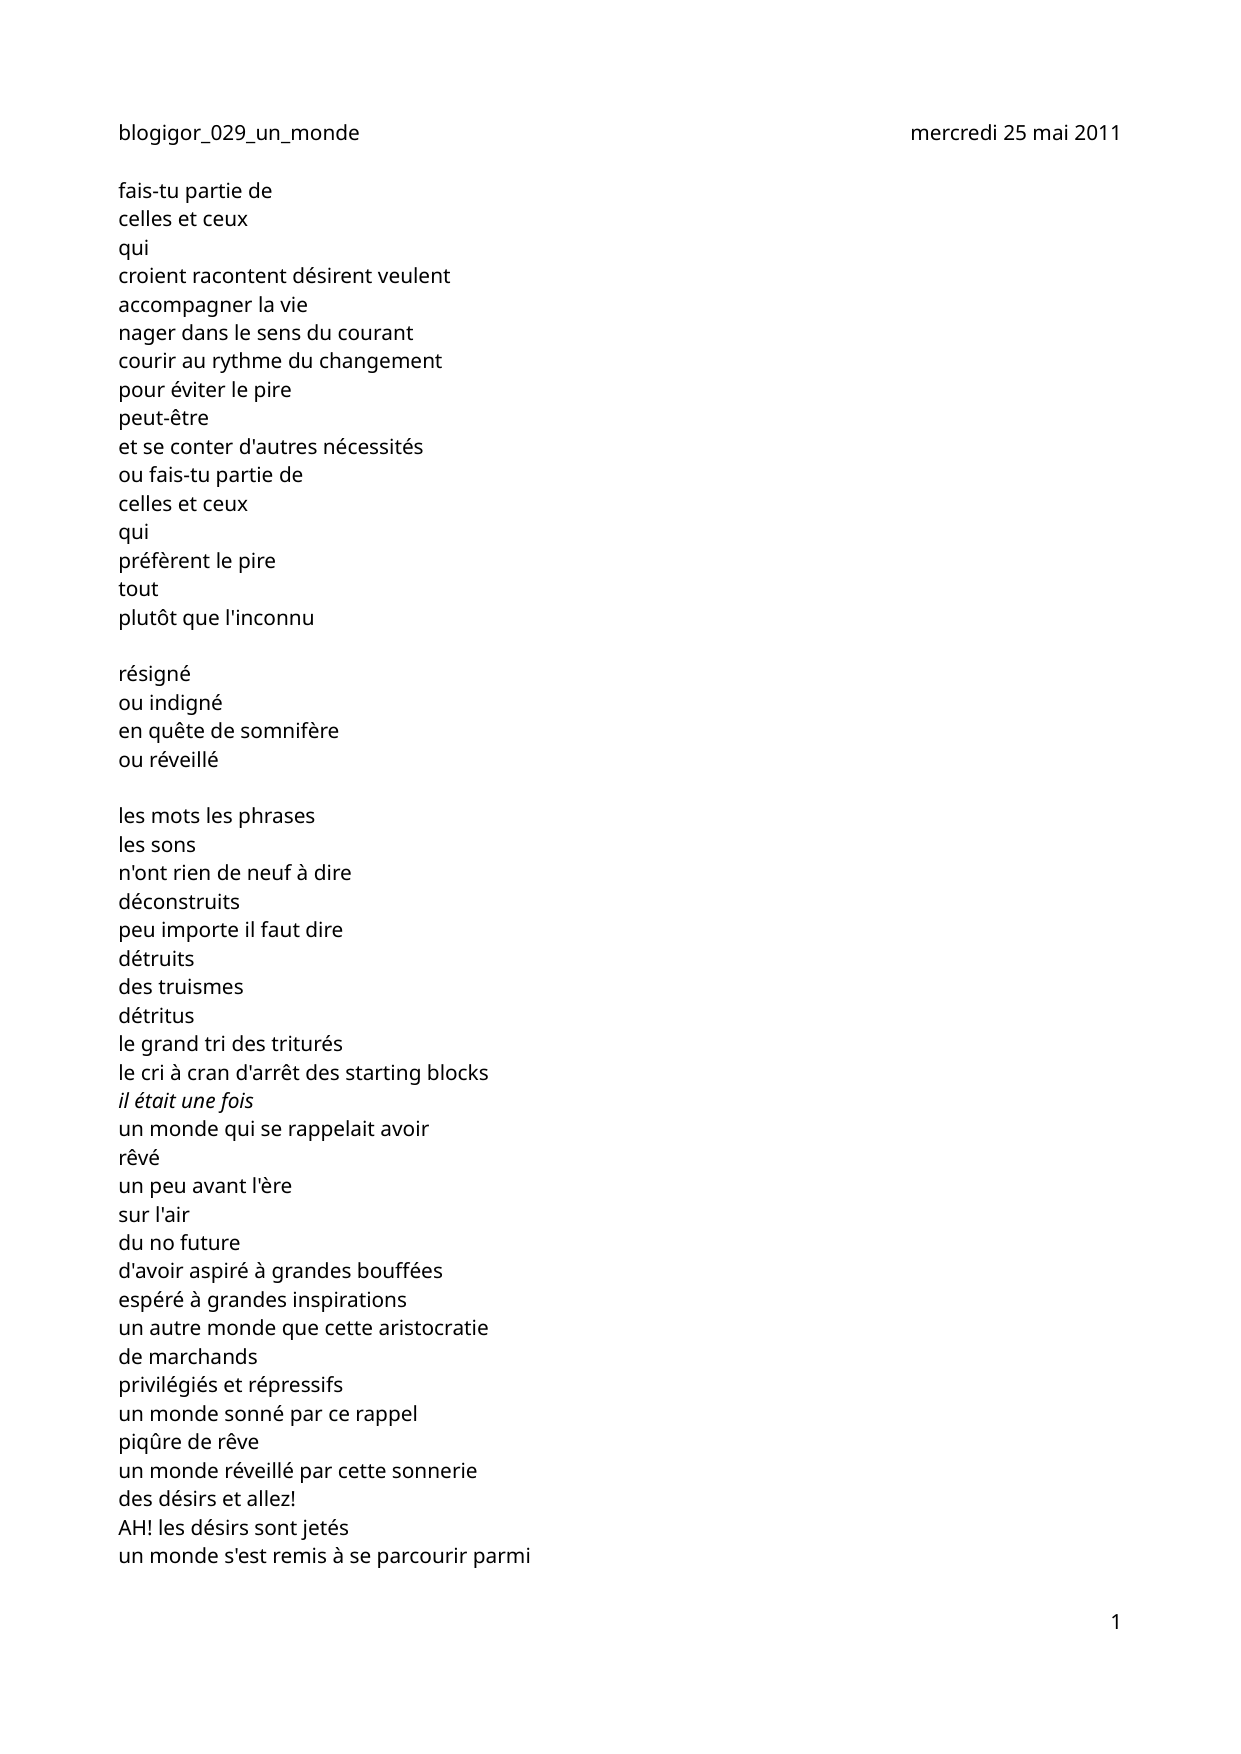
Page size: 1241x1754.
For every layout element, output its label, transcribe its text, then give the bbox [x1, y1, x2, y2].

text résigné ou indigné en quête de somnifère ou réveillé [118, 659, 1122, 773]
text fais-tu partie de celles et ceux qui croient racontent désirent veulent accompagner la vie nager dans le sens du courant courir au rythme du changement pour éviter le pire peut-être et se conter d'autres nécessités ou fais-tu partie de celles et ceux qui préfèrent le pire tout plutôt que l'inconnu [118, 176, 1122, 631]
text les mots les phrases les sons n'ont rien de neuf à dire déconstruits peu importe il faut dire détruits des truismes détritus le grand tri des triturés le cri à cran d'arrêt des starting blocks il était une fois un monde qui se rappelait avoir rêvé un peu avant l'ère sur l'air du no future d'avoir aspiré à grandes bouffées espéré à grandes inspirations un autre monde que cette aristocratie de marchands privilégiés et répressifs un monde sonné par ce rappel piqûre de rêve un monde réveillé par cette sonnerie des désirs et allez! AH! les désirs sont jetés un monde s'est remis à se parcourir parmi [118, 802, 1122, 1569]
